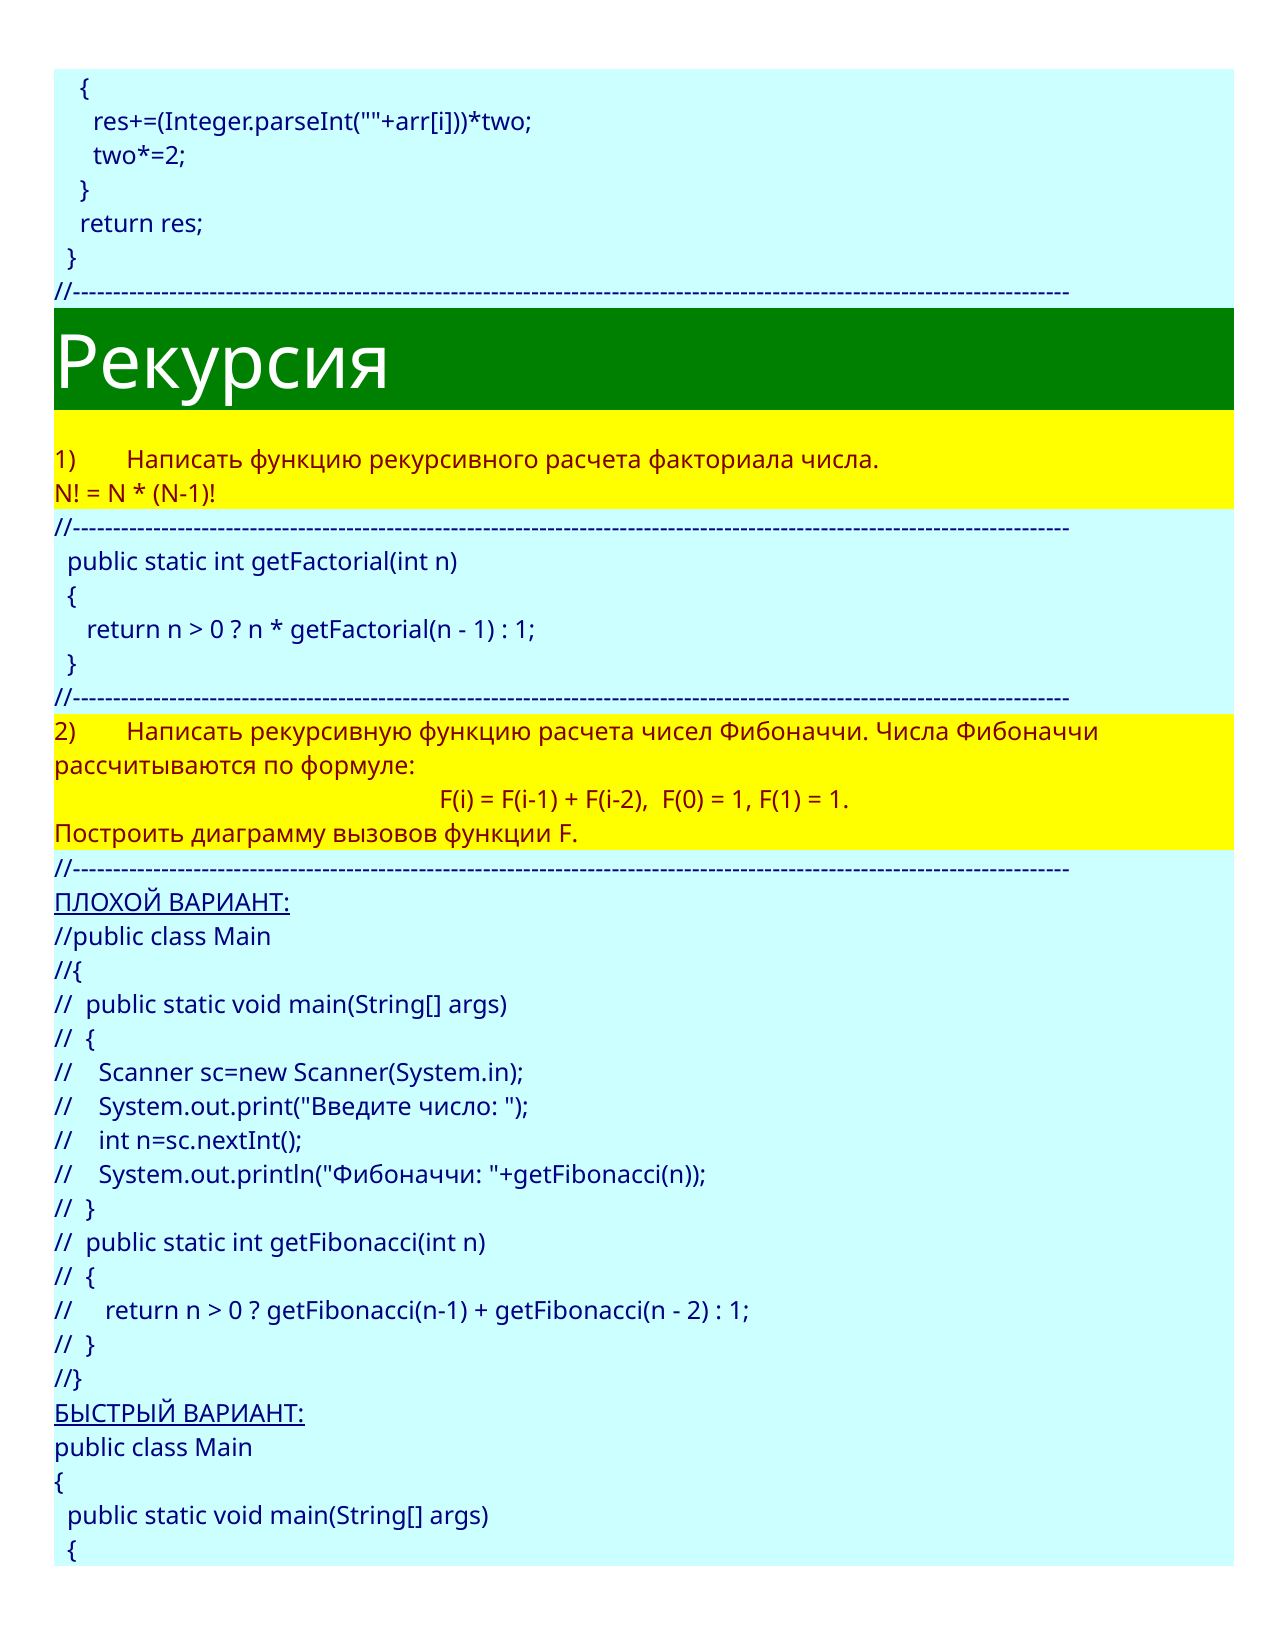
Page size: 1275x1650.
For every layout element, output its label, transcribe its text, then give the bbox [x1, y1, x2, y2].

list return res; [54, 206, 1234, 240]
list //{ [54, 952, 1234, 986]
list public static void main(String[] args) [54, 1497, 1234, 1531]
list // } [54, 1327, 1234, 1361]
list { [54, 1463, 1234, 1497]
text Рекурсия [54, 308, 1234, 410]
list //---------------------------------------------------------------------------------------------------------------------------- [54, 509, 1234, 544]
list two*=2; [54, 138, 1234, 172]
list ПЛОХОЙ ВАРИАНТ: [54, 884, 1234, 918]
list //} [54, 1361, 1234, 1395]
list public class Main [54, 1429, 1234, 1463]
text N! = N * (N-1)! [54, 476, 1234, 509]
list // } [54, 1191, 1234, 1225]
list Написать рекурсивную функцию расчета чисел Фибоначчи. Числа Фибоначчи рассчитываются по формуле: [54, 714, 1234, 782]
list } [54, 172, 1234, 206]
list Написать функцию рекурсивного расчета факториала числа. [54, 441, 1234, 476]
list { [54, 69, 1234, 104]
list res+=(Integer.parseInt(""+arr[i]))*two; [54, 104, 1234, 138]
list // System.out.println("Фибоначчи: "+getFibonacci(n)); [54, 1157, 1234, 1191]
list //---------------------------------------------------------------------------------------------------------------------------- [54, 850, 1234, 884]
list БЫСТРЫЙ ВАРИАНТ: [54, 1395, 1234, 1429]
list } [54, 646, 1234, 680]
text Построить диаграмму вызовов функции F. [54, 816, 1234, 850]
list //public class Main [54, 918, 1234, 952]
list // int n=sc.nextInt(); [54, 1123, 1234, 1157]
list public static int getFactorial(int n) [54, 544, 1234, 578]
list // public static int getFibonacci(int n) [54, 1225, 1234, 1259]
list } [54, 240, 1234, 274]
list return n > 0 ? n * getFactorial(n - 1) : 1; [54, 612, 1234, 646]
list // Scanner sc=new Scanner(System.in); [54, 1054, 1234, 1089]
text F(i) = F(i-1) + F(i-2), F(0) = 1, F(1) = 1. [54, 782, 1234, 816]
list { [54, 578, 1234, 612]
list // return n > 0 ? getFibonacci(n-1) + getFibonacci(n - 2) : 1; [54, 1293, 1234, 1327]
list // { [54, 1259, 1234, 1293]
list // { [54, 1021, 1234, 1054]
list //---------------------------------------------------------------------------------------------------------------------------- [54, 274, 1234, 308]
text //---------------------------------------------------------------------------------------------------------------------------- [54, 680, 1234, 714]
list // System.out.print("Введите число: "); [54, 1089, 1234, 1123]
list { [54, 1531, 1234, 1566]
list // public static void main(String[] args) [54, 986, 1234, 1021]
